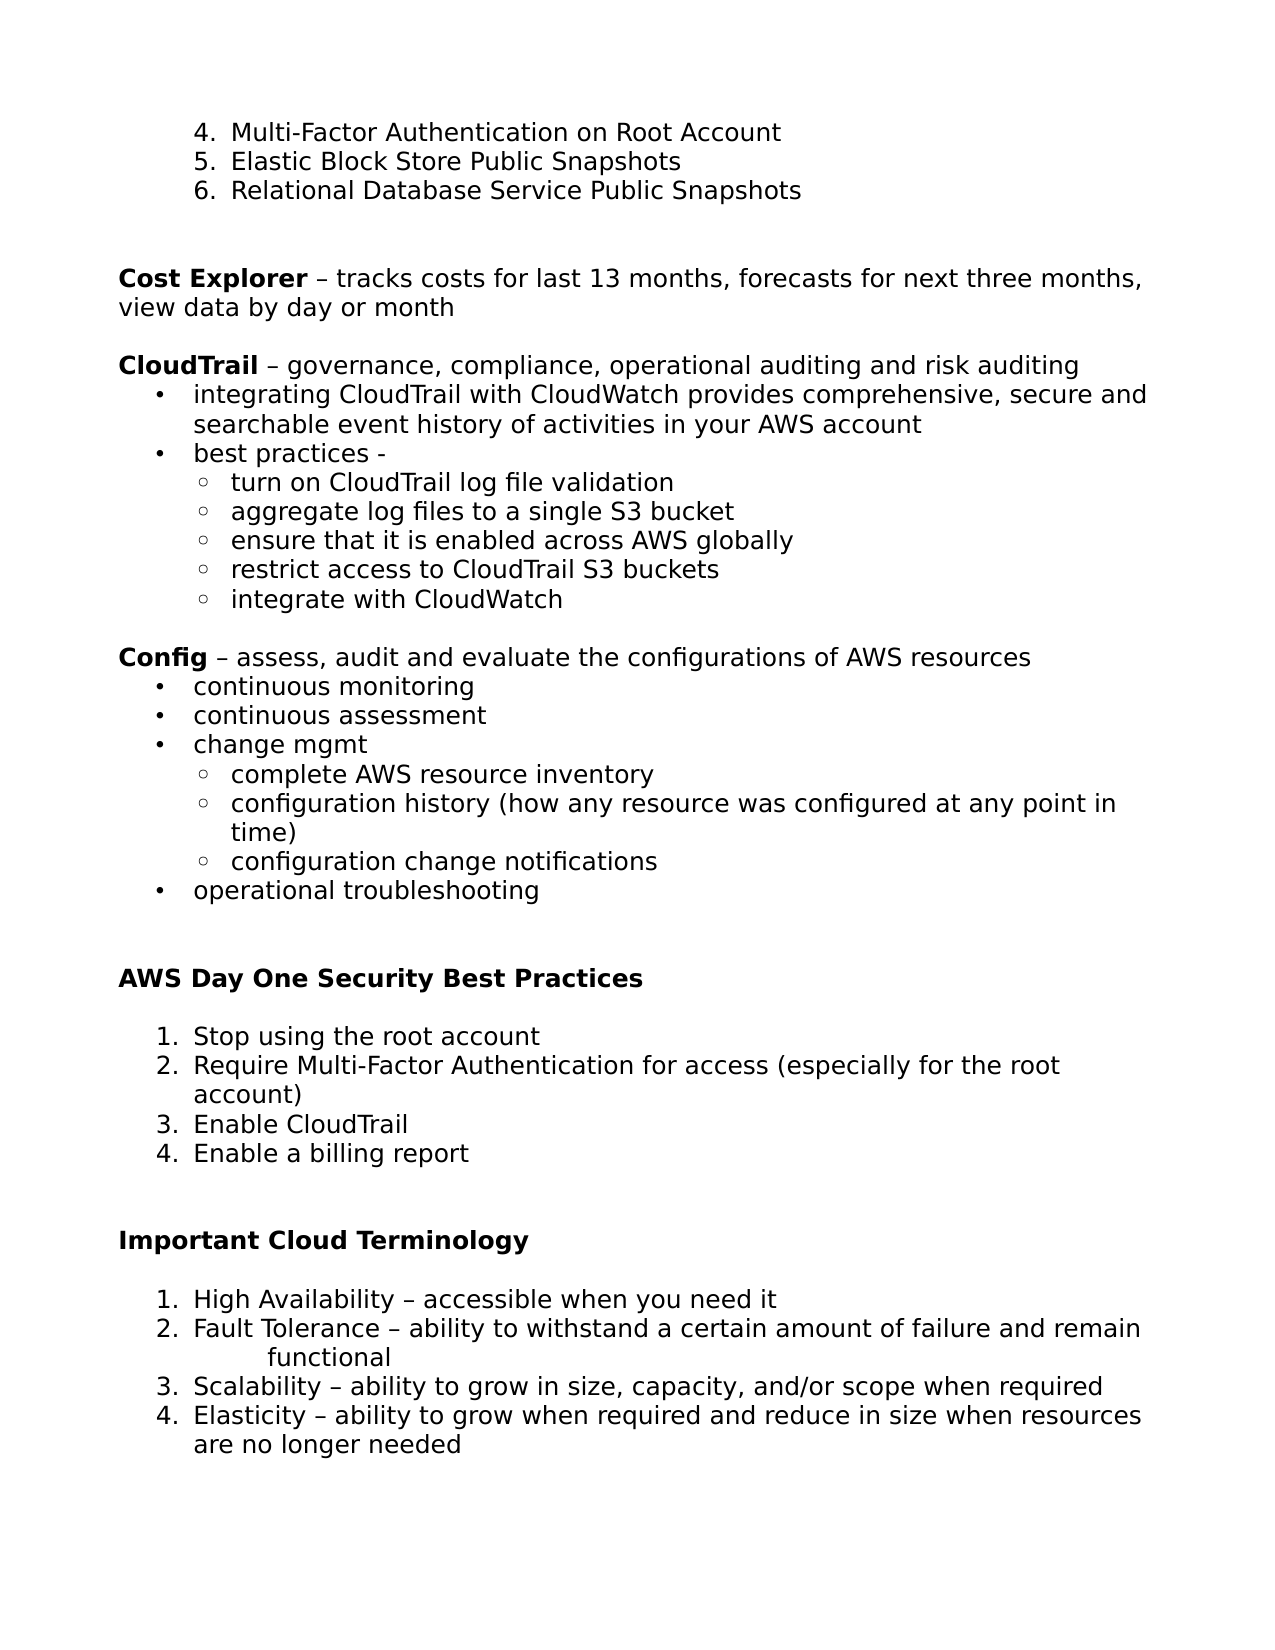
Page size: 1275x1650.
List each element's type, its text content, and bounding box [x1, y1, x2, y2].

list Require Multi-Factor Authentication for access (especially for the root account) [156, 1051, 1157, 1110]
list operational troubleshooting [156, 876, 1157, 906]
text Cost Explorer – tracks costs for last 13 months, forecasts for next three months, view data by day or month [118, 264, 1157, 322]
list aggregate log files to a single S3 bucket [193, 497, 1157, 526]
list change mgmt [156, 731, 1157, 760]
text Config – assess, audit and evaluate the configurations of AWS resources [118, 643, 1157, 672]
list Enable CloudTrail [156, 1110, 1157, 1139]
list Fault Tolerance – ability to withstand a certain amount of failure and remain functional [156, 1314, 1157, 1372]
list Stop using the root account [156, 1022, 1157, 1051]
list continuous assessment [156, 701, 1157, 731]
list High Availability – accessible when you need it [156, 1285, 1157, 1314]
list Scalability – ability to grow in size, capacity, and/or scope when required [156, 1372, 1157, 1401]
list best practices - [156, 439, 1157, 468]
list complete AWS resource inventory [193, 760, 1157, 789]
list Relational Database Service Public Snapshots [193, 176, 1157, 206]
list Elastic Block Store Public Snapshots [193, 147, 1157, 176]
text Important Cloud Terminology [118, 1226, 1157, 1256]
list ensure that it is enabled across AWS globally [193, 526, 1157, 556]
list restrict access to CloudTrail S3 buckets [193, 556, 1157, 585]
list integrating CloudTrail with CloudWatch provides comprehensive, secure and searchable event history of activities in your AWS account [156, 381, 1157, 439]
list Elasticity – ability to grow when required and reduce in size when resources are no longer needed [156, 1401, 1157, 1460]
list continuous monitoring [156, 672, 1157, 701]
list integrate with CloudWatch [193, 585, 1157, 614]
text AWS Day One Security Best Practices [118, 964, 1157, 993]
list Enable a billing report [156, 1139, 1157, 1168]
list Multi-Factor Authentication on Root Account [193, 118, 1157, 147]
text CloudTrail – governance, compliance, operational auditing and risk auditing [118, 351, 1157, 381]
list configuration change notifications [193, 847, 1157, 876]
list turn on CloudTrail log file validation [193, 468, 1157, 497]
list configuration history (how any resource was configured at any point in time) [193, 789, 1157, 847]
